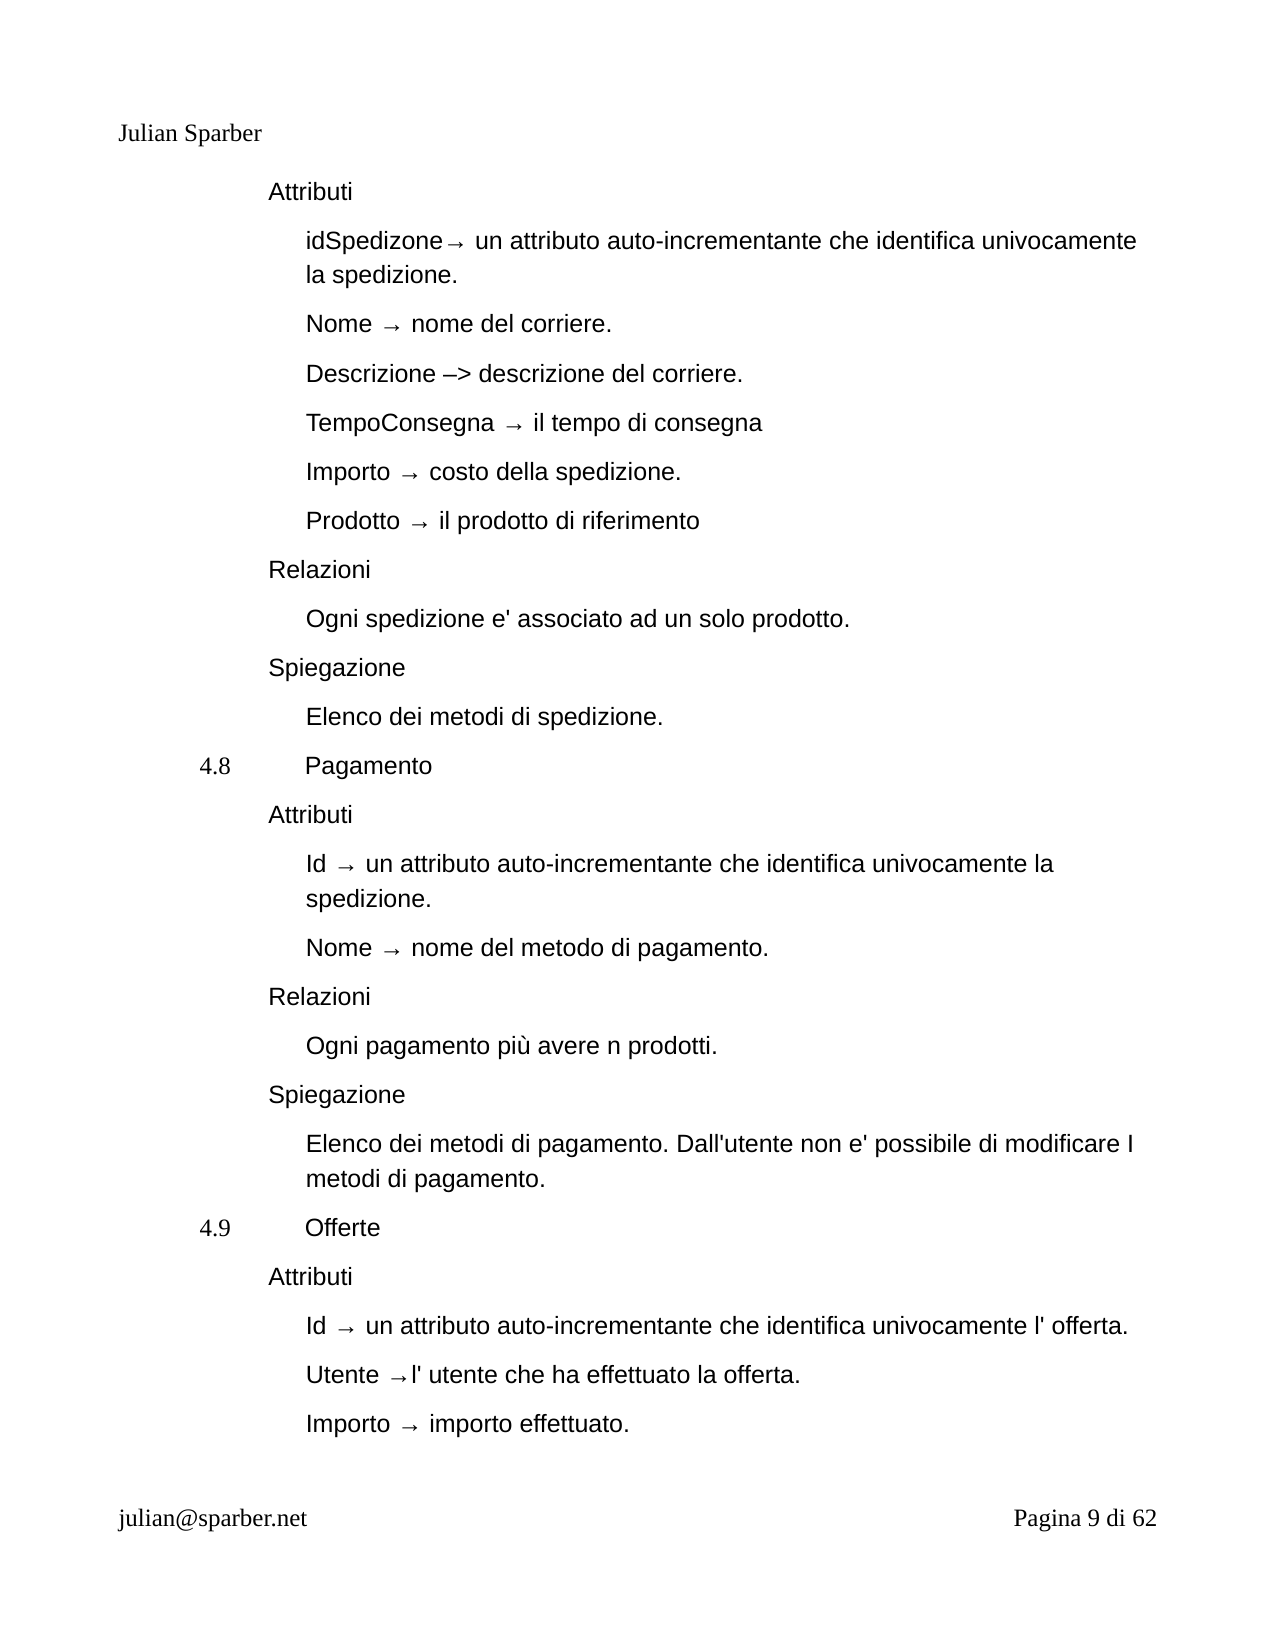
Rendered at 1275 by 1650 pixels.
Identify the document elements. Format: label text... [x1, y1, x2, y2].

list Nome → nome del metodo di pagamento. [268, 933, 1157, 962]
list Relazioni [231, 982, 1157, 1011]
list Id → un attributo auto-incrementante che identifica univocamente l' offerta. [268, 1311, 1157, 1339]
list Attributi [231, 800, 1157, 829]
list Nome → nome del corriere. [268, 309, 1157, 338]
list Ogni pagamento più avere n prodotti. [268, 1031, 1157, 1060]
list Attributi [231, 1262, 1157, 1291]
list Id → un attributo auto-incrementante che identifica univocamente la spedizione. [268, 849, 1157, 912]
list Spiegazione [231, 653, 1157, 682]
list Spiegazione [231, 1080, 1157, 1109]
list idSpedizone→ un attributo auto-incrementante che identifica univocamente la spedizione. [268, 226, 1157, 289]
list Attributi [231, 177, 1157, 206]
list Elenco dei metodi di spedizione. [268, 702, 1157, 731]
list Importo → importo effettuato. [268, 1409, 1157, 1438]
list Prodotto → il prodotto di riferimento [268, 506, 1157, 534]
list Utente →l' utente che ha effettuato la offerta. [268, 1360, 1157, 1389]
list Pagamento [193, 751, 1157, 780]
list Descrizione –> descrizione del corriere. [268, 358, 1157, 387]
list Importo → costo della spedizione. [268, 457, 1157, 485]
list Elenco dei metodi di pagamento. Dall'utente non e' possibile di modificare I metodi di pagamento. [268, 1129, 1157, 1192]
list Relazioni [231, 555, 1157, 583]
list TempoConsegna → il tempo di consegna [268, 408, 1157, 436]
list Offerte [193, 1213, 1157, 1241]
list Ogni spedizione e' associato ad un solo prodotto. [268, 604, 1157, 633]
